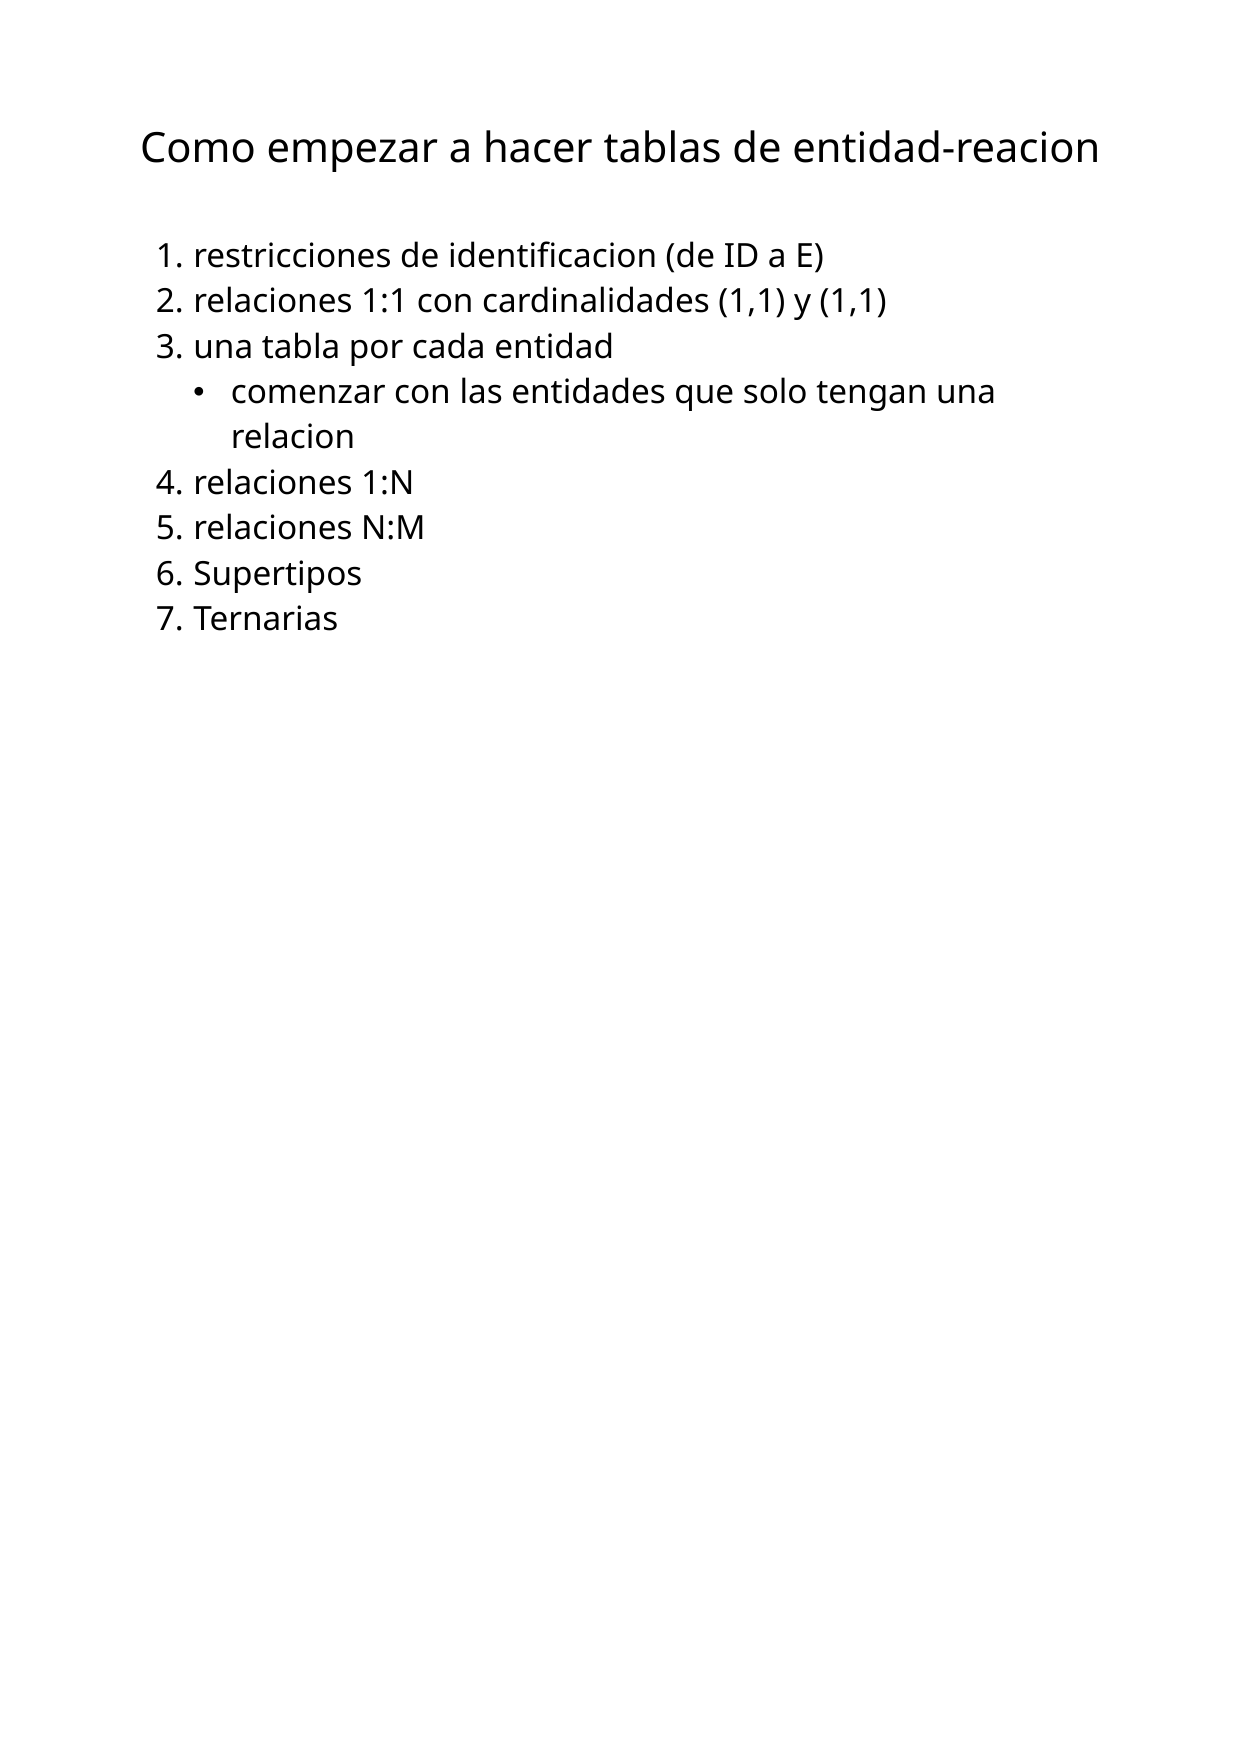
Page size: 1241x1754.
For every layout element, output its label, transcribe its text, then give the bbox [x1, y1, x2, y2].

list relaciones 1:1 con cardinalidades (1,1) y (1,1) [156, 277, 1122, 322]
list relaciones 1:N [156, 459, 1122, 504]
list Supertipos [156, 549, 1122, 595]
list comenzar con las entidades que solo tengan una relacion [193, 368, 1122, 459]
list relaciones N:M [156, 504, 1122, 549]
list restricciones de identificacion (de ID a E) [156, 232, 1122, 277]
list Ternarias [156, 595, 1122, 640]
list una tabla por cada entidad [156, 322, 1122, 368]
text Como empezar a hacer tablas de entidad-reacion [118, 118, 1122, 175]
